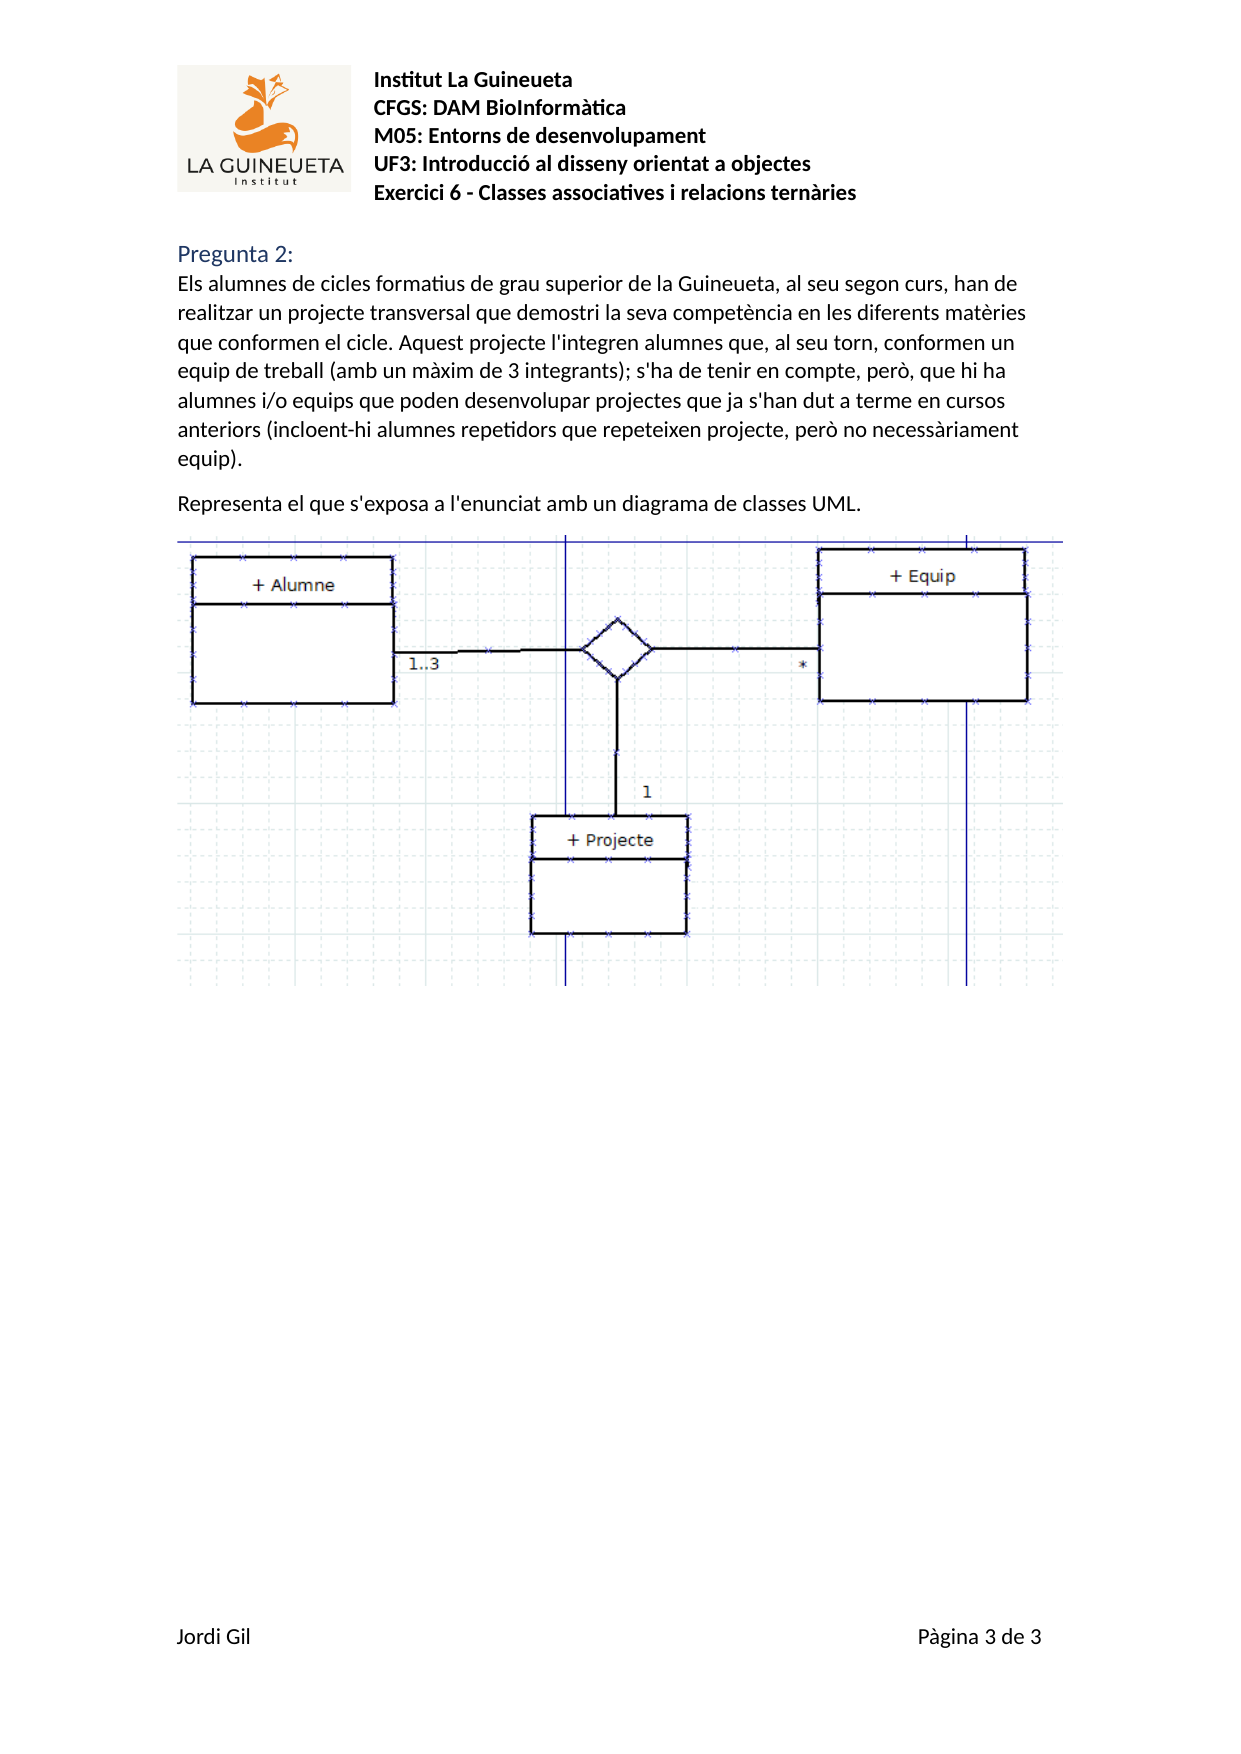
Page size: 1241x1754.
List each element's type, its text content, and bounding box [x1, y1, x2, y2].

text Els alumnes de cicles formatius de grau superior de la Guineueta, al seu segon curs, han de realitzar un projecte transversal que demostri la seva competència en les diferents matèries que conformen el cicle. Aquest projecte l'integren alumnes que, al seu torn, conformen un equip de treball (amb un màxim de 3 integrants); s'ha de tenir en compte, però, que hi ha alumnes i/o equips que poden desenvolupar projectes que ja s'han dut a terme en cursos anteriors (incloent-hi alumnes repetidors que repeteixen projecte, però no necessàriament equip). [177, 269, 1063, 472]
picture [177, 535, 1063, 986]
text Representa el que s'exposa a l'enunciat amb un diagrama de classes UML. [177, 489, 1063, 518]
subtitle Pregunta 2: [177, 238, 1063, 268]
picture [177, 65, 352, 192]
